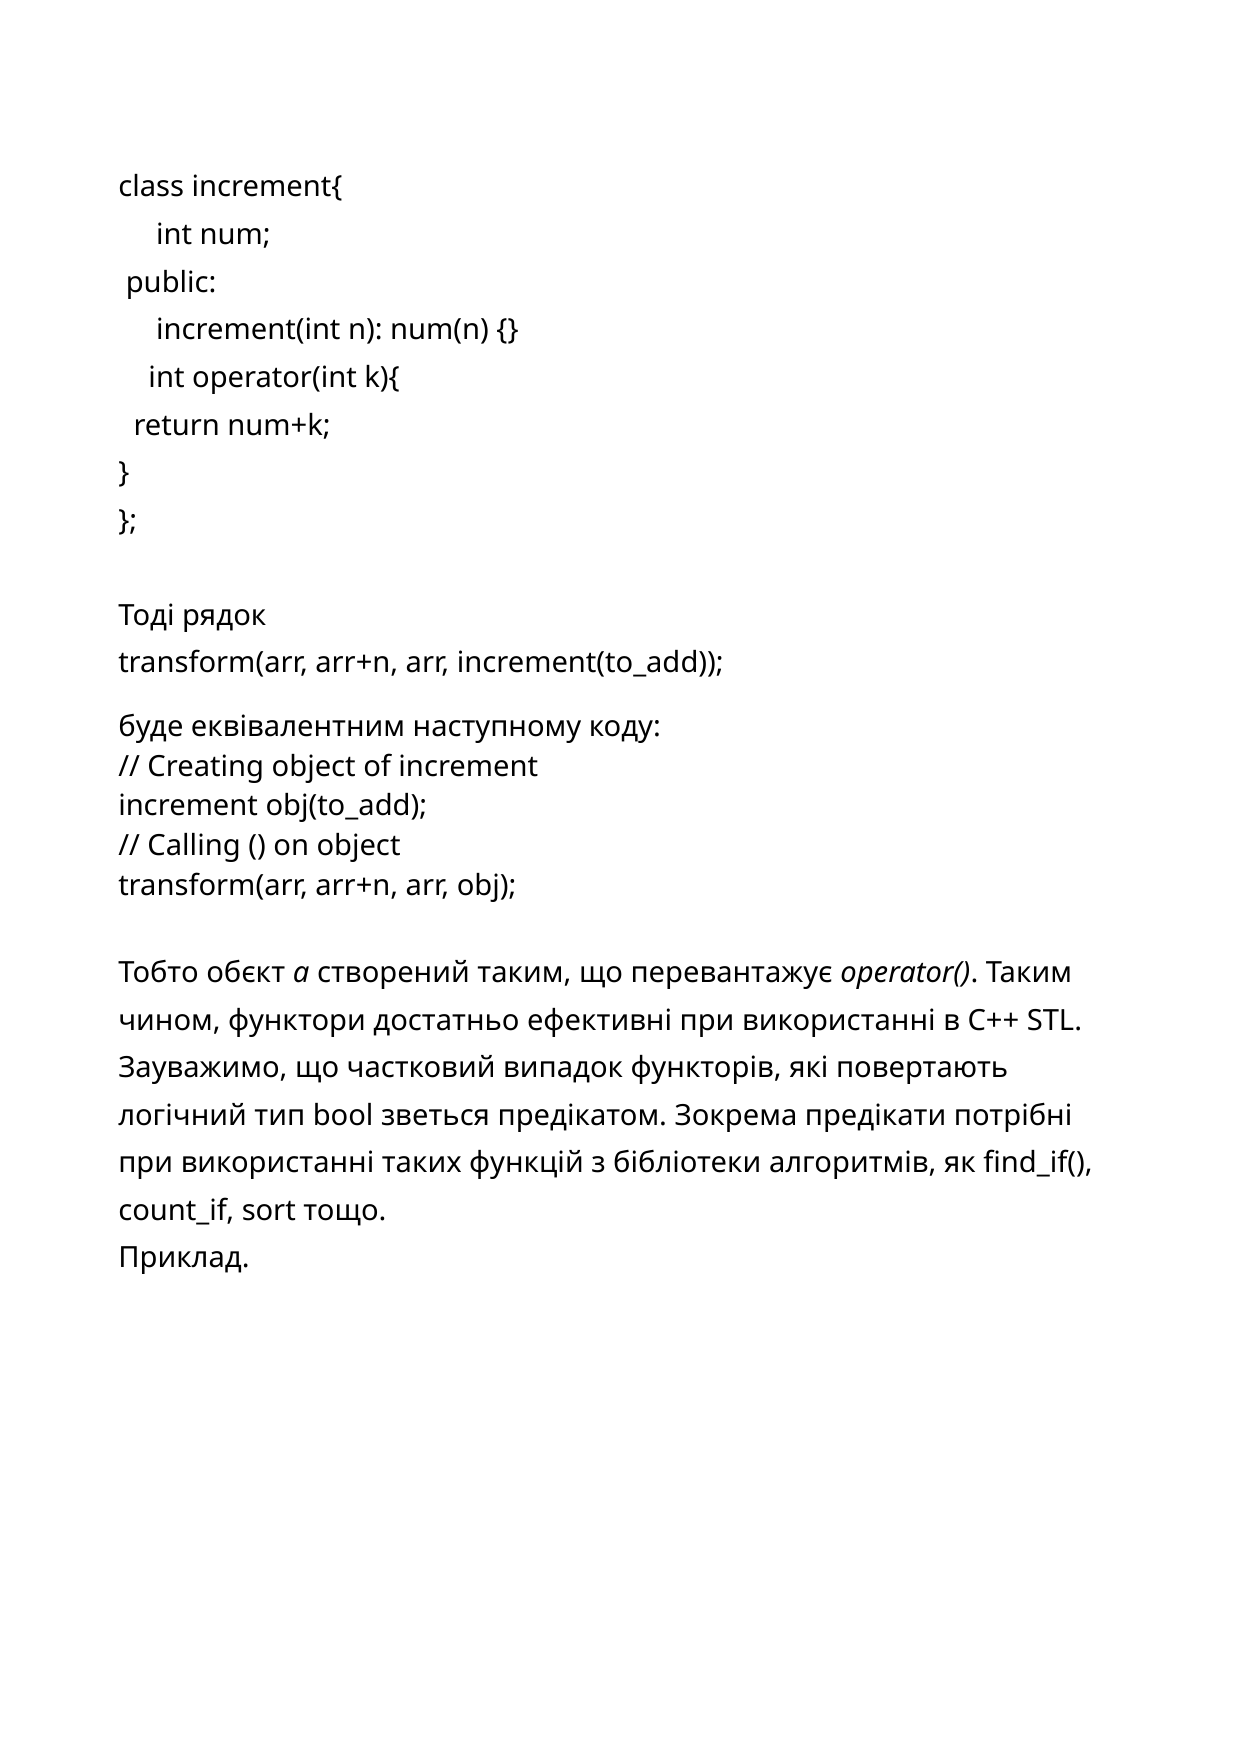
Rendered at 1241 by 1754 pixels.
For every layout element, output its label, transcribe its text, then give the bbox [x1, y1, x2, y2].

text transform(arr, arr+n, arr, obj); [118, 864, 1122, 903]
text // Calling () on object [118, 824, 1122, 864]
text public: [118, 261, 1122, 301]
text class increment{ [118, 166, 1122, 205]
text increment(int n): num(n) {} [118, 308, 1122, 348]
text Тоді рядок [118, 594, 1122, 634]
text Тобто обєкт a створений таким, що перевантажує operator(). Таким чином, функтори достатньо ефективні при використанні в C++ STL. [118, 951, 1122, 1038]
text Зауважимо, що частковий випадок функторів, які повертають логічний тип bool зветься предікатом. Зокрема предікати потрібні при використанні таких функцій з бібліотеки алгоритмів, як find_if(), count_if, sort тощо. [118, 1046, 1122, 1229]
text Приклад. [118, 1237, 1122, 1276]
text int num; [118, 213, 1122, 253]
text return num+k; [118, 404, 1122, 443]
text transform(arr, arr+n, arr, increment(to_add)); [118, 642, 1122, 681]
text } [118, 451, 1122, 491]
text int operator(int k){ [118, 356, 1122, 396]
text // Creating object of increment [118, 745, 1122, 784]
text increment obj(to_add); [118, 784, 1122, 824]
text буде еквівалентним наступному коду: [118, 705, 1122, 745]
text }; [118, 499, 1122, 539]
